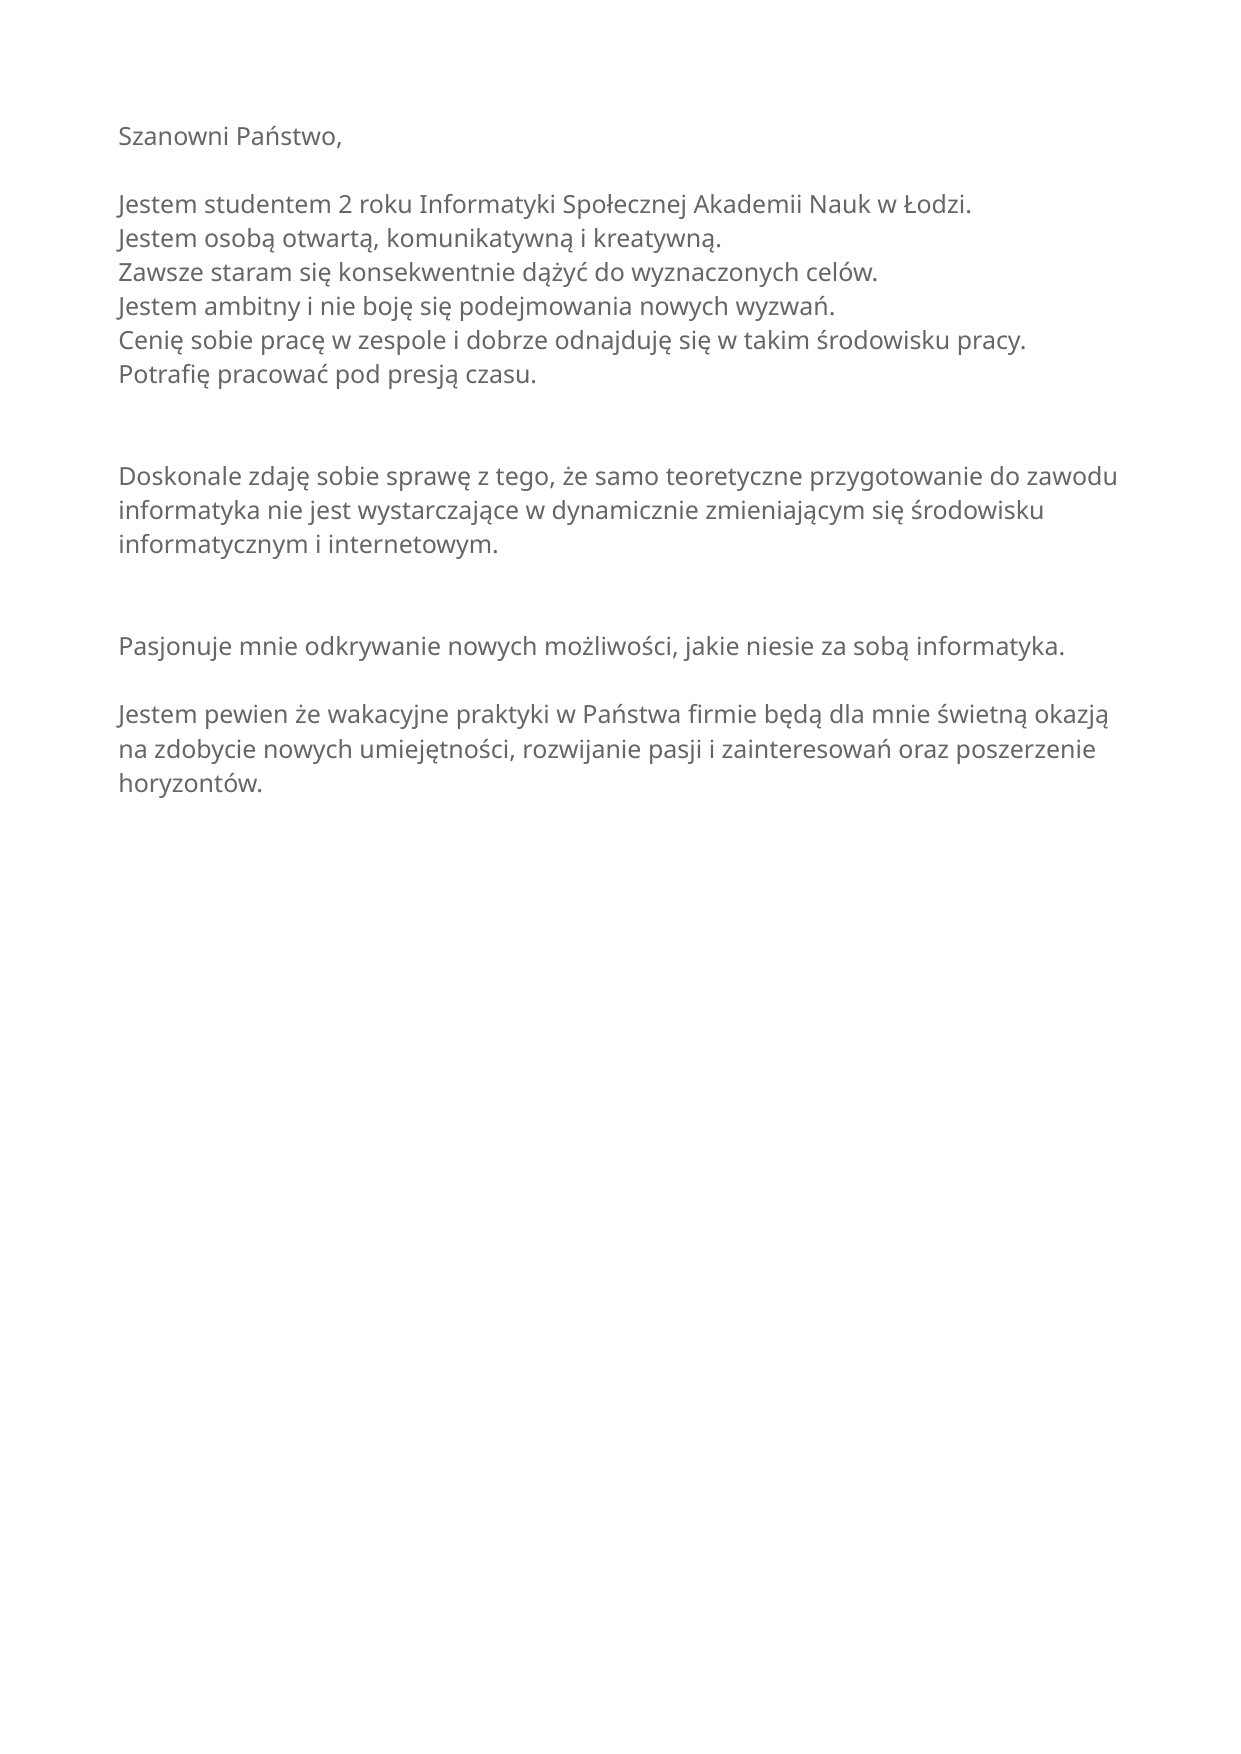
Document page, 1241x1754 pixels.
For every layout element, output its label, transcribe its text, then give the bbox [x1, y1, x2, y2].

text Jestem studentem 2 roku Informatyki Społecznej Akademii Nauk w Łodzi. [118, 186, 1122, 220]
text Zawsze staram się konsekwentnie dążyć do wyznaczonych celów. [118, 254, 1122, 288]
text Doskonale zdaję sobie sprawę z tego, że samo teoretyczne przygotowanie do zawodu informatyka nie jest wystarczające w dynamicznie zmieniającym się środowisku informatycznym i internetowym. Pasjonuje mnie odkrywanie nowych możliwości, jakie niesie za sobą informatyka. [118, 459, 1122, 663]
text Szanowni Państwo, [118, 118, 1122, 152]
text Cenię sobie pracę w zespole i dobrze odnajduję się w takim środowisku pracy. Potrafię pracować pod presją czasu. [118, 322, 1122, 391]
text Jestem pewien że wakacyjne praktyki w Państwa firmie będą dla mnie świetną okazją na zdobycie nowych umiejętności, rozwijanie pasji i zainteresowań oraz poszerzenie horyzontów. [118, 697, 1122, 799]
text Jestem osobą otwartą, komunikatywną i kreatywną. [118, 220, 1122, 254]
text Jestem ambitny i nie boję się podejmowania nowych wyzwań. [118, 288, 1122, 322]
